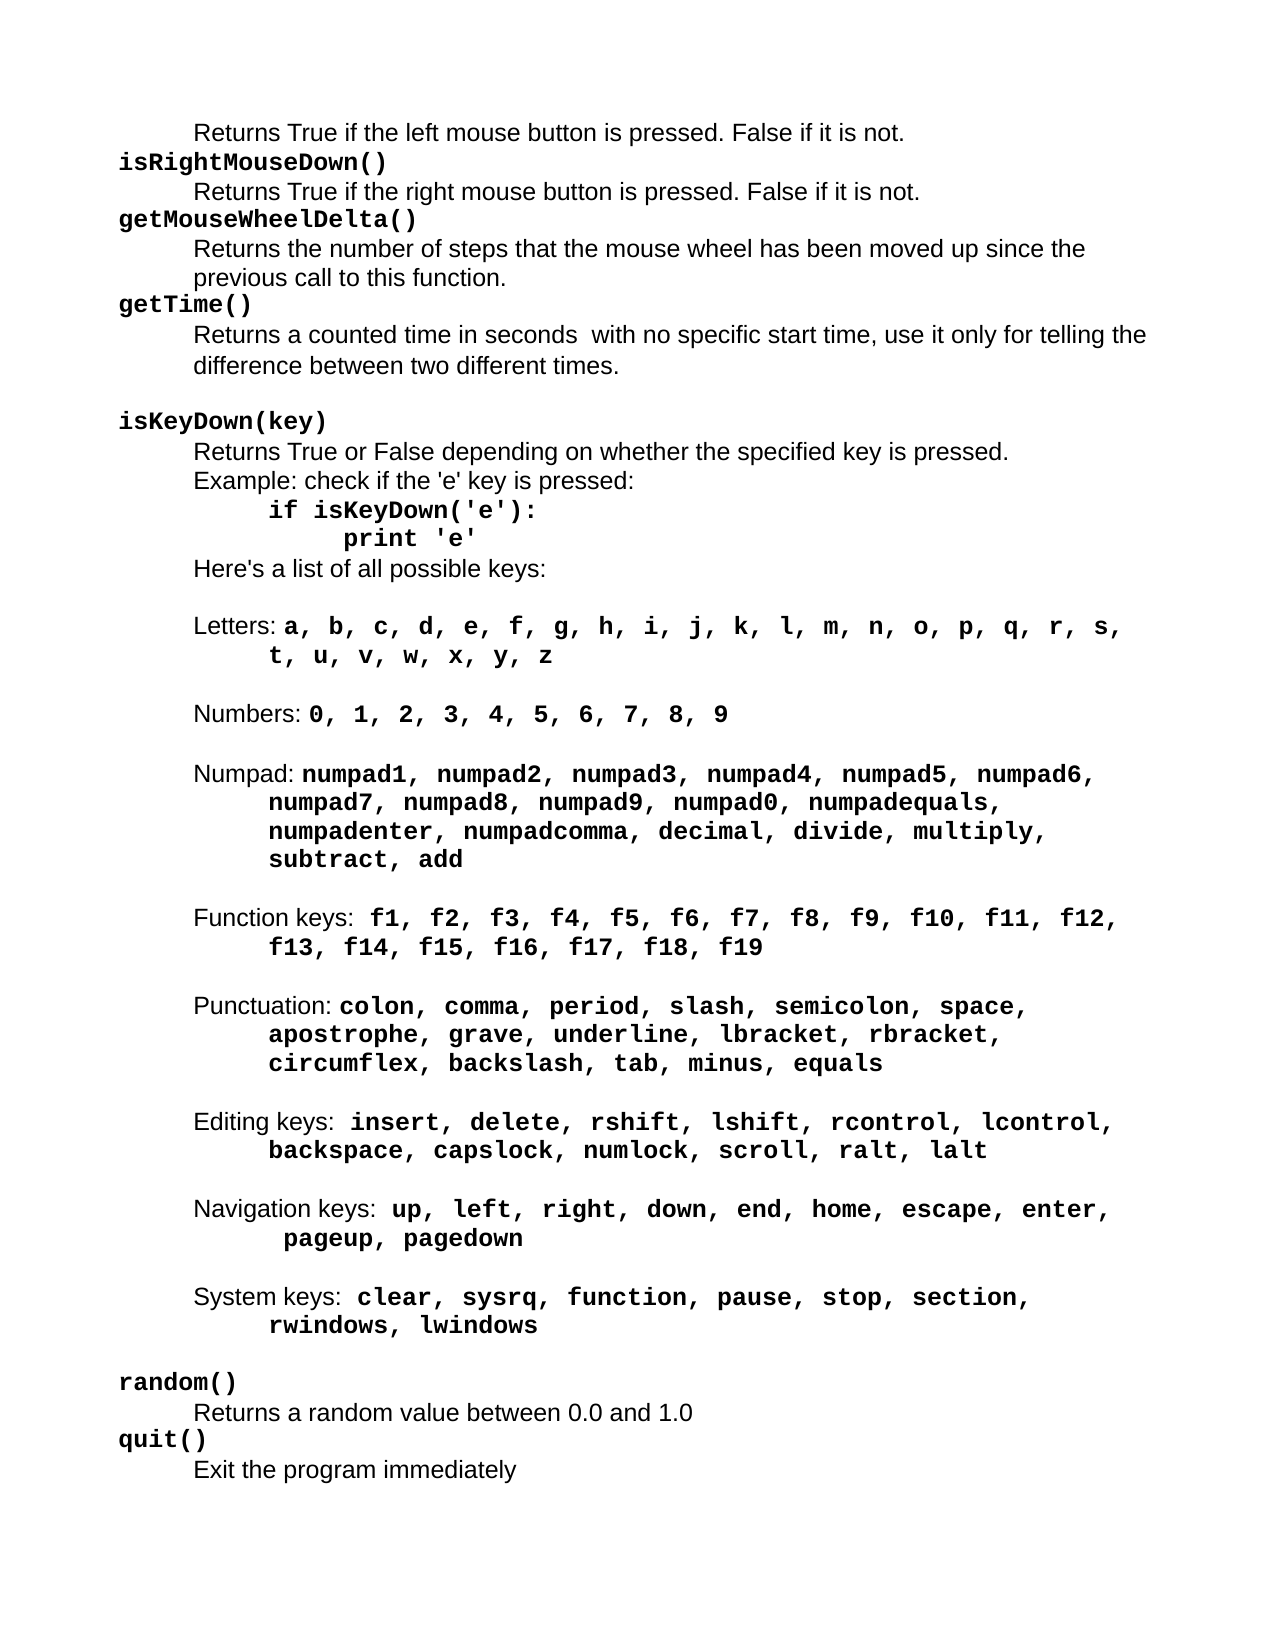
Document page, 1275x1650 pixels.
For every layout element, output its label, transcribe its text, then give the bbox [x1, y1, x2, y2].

text random() [118, 1370, 1157, 1398]
text System keys: clear, sysrq, function, pause, stop, section, rwindows, lwindows [118, 1282, 1157, 1341]
text isKeyDown(key) [118, 409, 1157, 437]
text Returns True or False depending on whether the specified key is pressed. [118, 437, 1157, 466]
text Here's a list of all possible keys: [118, 554, 1157, 583]
text Example: check if the 'e' key is pressed: [118, 466, 1157, 494]
text Returns a counted time in seconds with no specific start time, use it only for telling the difference between two different times. [118, 320, 1157, 380]
text Returns a random value between 0.0 and 1.0 [118, 1398, 1157, 1427]
text getMouseWheelDelta() [118, 206, 1157, 234]
text isRightMouseDown() [118, 149, 1157, 177]
text Navigation keys: up, left, right, down, end, home, escape, enter, pageup, pagedown [118, 1194, 1157, 1254]
text print 'e' [118, 526, 1157, 554]
text Editing keys: insert, delete, rshift, lshift, rcontrol, lcontrol, backspace, capslock, numlock, scroll, ralt, lalt [118, 1107, 1157, 1166]
text Function keys: f1, f2, f3, f4, f5, f6, f7, f8, f9, f10, f11, f12, f13, f14, f15, f16, f17, f18, f19 [118, 903, 1157, 963]
text Exit the program immediately [118, 1455, 1157, 1486]
text getTime() [118, 292, 1157, 320]
text if isKeyDown('e'): [118, 494, 1157, 526]
text Letters: a, b, c, d, e, f, g, h, i, j, k, l, m, n, o, p, q, r, s, t, u, v, w, x, y, z [118, 611, 1157, 671]
text Numbers: 0, 1, 2, 3, 4, 5, 6, 7, 8, 9 [118, 699, 1157, 730]
text Returns the number of steps that the mouse wheel has been moved up since the previous call to this function. [118, 234, 1157, 292]
text Punctuation: colon, comma, period, slash, semicolon, space, apostrophe, grave, underline, lbracket, rbracket, circumflex, backslash, tab, minus, equals [118, 991, 1157, 1078]
text quit() [118, 1427, 1157, 1455]
text Returns True if the left mouse button is pressed. False if it is not. [118, 118, 1157, 149]
text Returns True if the right mouse button is pressed. False if it is not. [118, 177, 1157, 206]
text Numpad: numpad1, numpad2, numpad3, numpad4, numpad5, numpad6, numpad7, numpad8, numpad9, numpad0, numpadequals, numpadenter, numpadcomma, decimal, divide, multiply, subtract, add [118, 759, 1157, 875]
